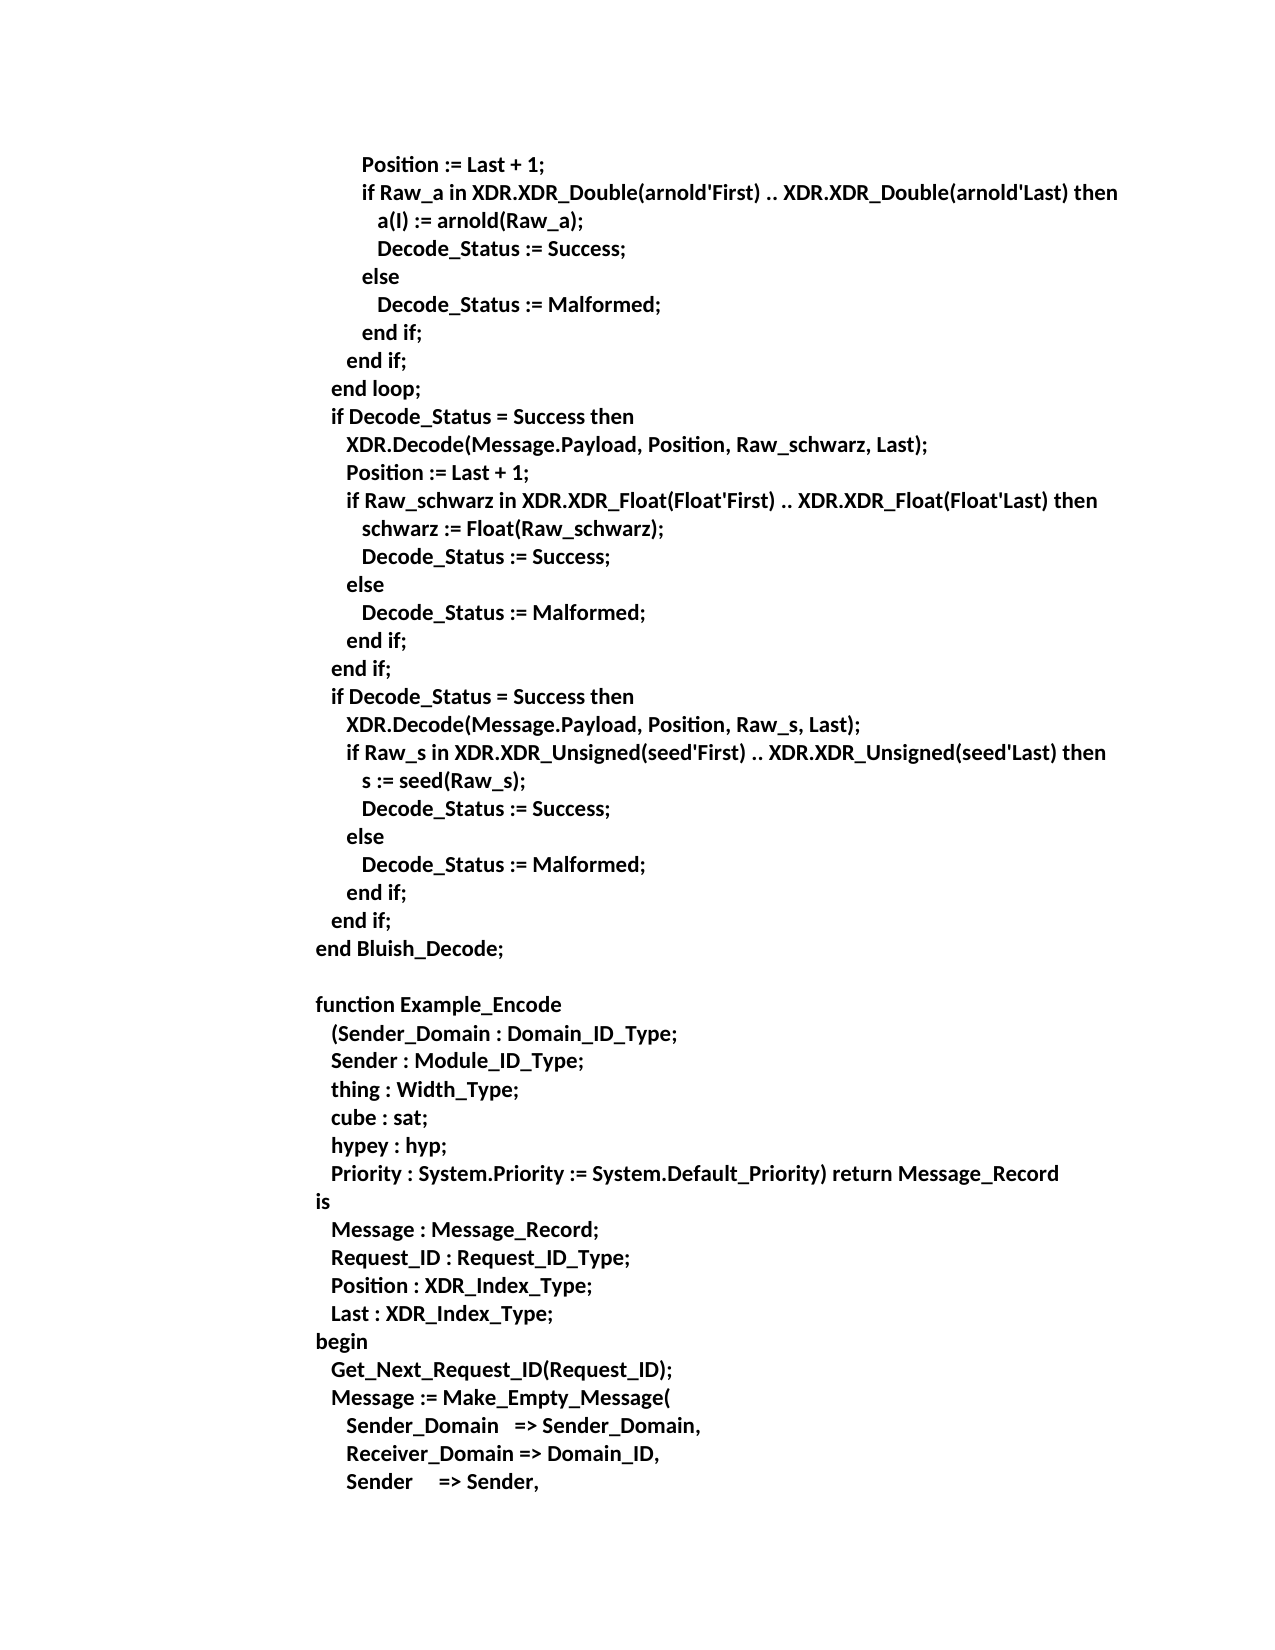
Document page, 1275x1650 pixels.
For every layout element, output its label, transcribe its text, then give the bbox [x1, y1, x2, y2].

text a(I) := arnold(Raw_a); [300, 206, 1125, 234]
text Decode_Status := Success; [300, 234, 1125, 262]
text Receiver_Domain => Domain_ID, [300, 1439, 1125, 1467]
text Get_Next_Request_ID(Request_ID); [300, 1355, 1125, 1383]
text Decode_Status := Malformed; [300, 851, 1125, 878]
text Decode_Status := Malformed; [300, 290, 1125, 318]
text Message := Make_Empty_Message( [300, 1383, 1125, 1411]
text else [300, 570, 1125, 598]
text schwarz := Float(Raw_schwarz); [300, 514, 1125, 542]
text s := seed(Raw_s); [300, 766, 1125, 794]
text XDR.Decode(Message.Payload, Position, Raw_schwarz, Last); [300, 430, 1125, 458]
text Decode_Status := Success; [300, 794, 1125, 822]
text is [300, 1187, 1125, 1215]
text Position := Last + 1; [300, 458, 1125, 486]
text Sender_Domain => Sender_Domain, [300, 1411, 1125, 1439]
text end Bluish_Decode; [300, 934, 1125, 963]
text hypey : hyp; [300, 1131, 1125, 1159]
text if Raw_schwarz in XDR.XDR_Float(Float'First) .. XDR.XDR_Float(Float'Last) then [300, 486, 1125, 514]
text Sender : Module_ID_Type; [300, 1047, 1125, 1075]
text end if; [300, 318, 1125, 346]
text end if; [300, 878, 1125, 907]
text if Decode_Status = Success then [300, 682, 1125, 710]
text Request_ID : Request_ID_Type; [300, 1243, 1125, 1271]
text (Sender_Domain : Domain_ID_Type; [300, 1019, 1125, 1047]
text if Decode_Status = Success then [300, 402, 1125, 430]
text thing : Width_Type; [300, 1075, 1125, 1103]
text Sender => Sender, [300, 1467, 1125, 1495]
text Position := Last + 1; [300, 150, 1125, 178]
text Decode_Status := Malformed; [300, 598, 1125, 626]
text if Raw_a in XDR.XDR_Double(arnold'First) .. XDR.XDR_Double(arnold'Last) then [300, 178, 1125, 206]
text end if; [300, 907, 1125, 934]
text XDR.Decode(Message.Payload, Position, Raw_s, Last); [300, 710, 1125, 738]
text else [300, 822, 1125, 851]
text function Example_Encode [300, 991, 1125, 1019]
text end if; [300, 626, 1125, 654]
text Decode_Status := Success; [300, 542, 1125, 570]
text Priority : System.Priority := System.Default_Priority) return Message_Record [300, 1159, 1125, 1187]
text end if; [300, 346, 1125, 374]
text if Raw_s in XDR.XDR_Unsigned(seed'First) .. XDR.XDR_Unsigned(seed'Last) then [300, 738, 1125, 766]
text Message : Message_Record; [300, 1215, 1125, 1243]
text begin [300, 1327, 1125, 1355]
text end loop; [300, 374, 1125, 402]
text Position : XDR_Index_Type; [300, 1271, 1125, 1299]
text else [300, 262, 1125, 290]
text end if; [300, 654, 1125, 682]
text cube : sat; [300, 1103, 1125, 1131]
text Last : XDR_Index_Type; [300, 1299, 1125, 1327]
